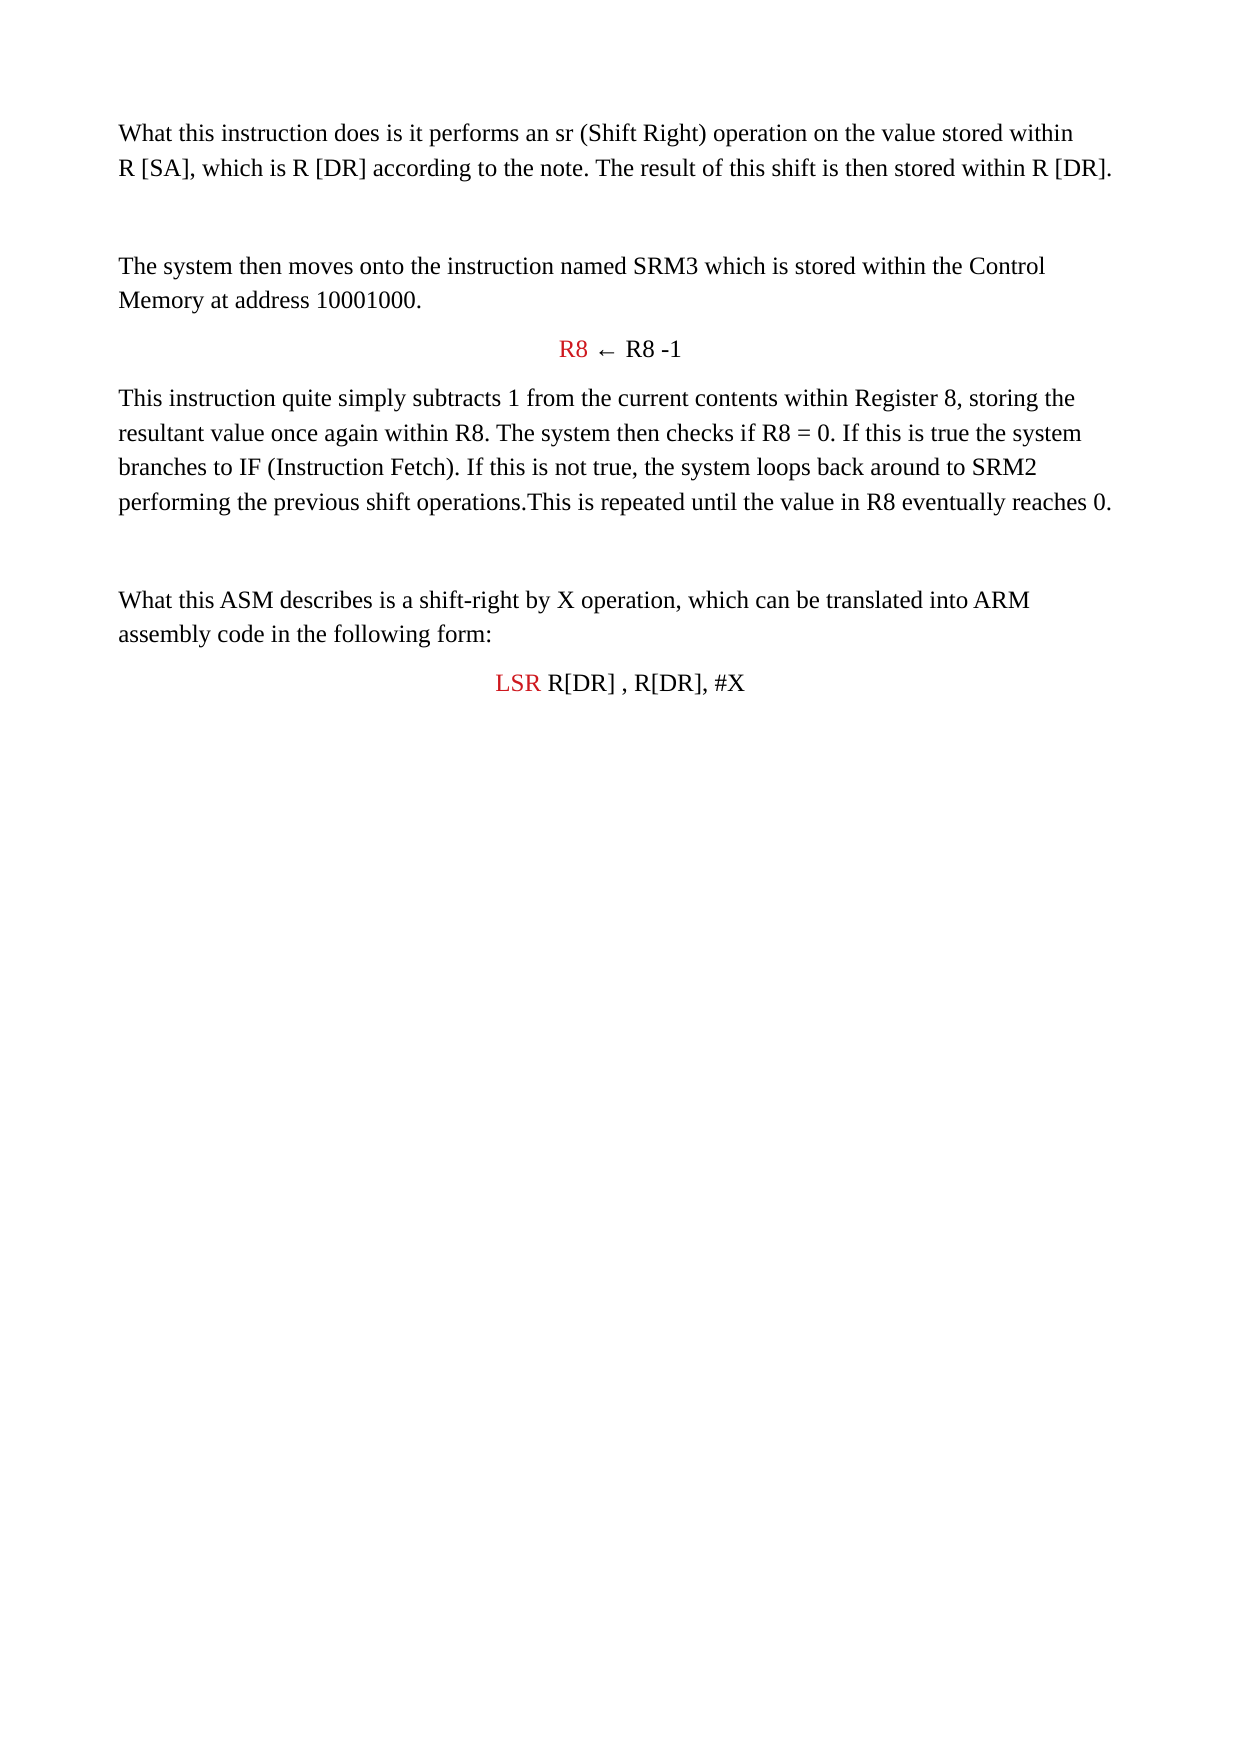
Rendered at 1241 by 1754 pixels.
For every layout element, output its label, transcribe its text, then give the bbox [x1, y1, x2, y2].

text What this instruction does is it performs an sr (Shift Right) operation on the value stored within R [SA], which is R [DR] according to the note. The result of this shift is then stored within R [DR]. [118, 118, 1122, 181]
text This instruction quite simply subtracts 1 from the current contents within Register 8, storing the resultant value once again within R8. The system then checks if R8 = 0. If this is true the system branches to IF (Instruction Fetch). If this is not true, the system loops back around to SRM2 performing the previous shift operations.This is repeated until the value in R8 eventually reaches 0. [118, 383, 1122, 516]
text R8 ← R8 -1 [118, 334, 1122, 363]
text The system then moves onto the instruction named SRM3 which is stored within the Control Memory at address 10001000. [118, 251, 1122, 314]
text What this ASM describes is a shift-right by X operation, which can be translated into ARM assembly code in the following form: [118, 585, 1122, 648]
text LSR R[DR] , R[DR], #X [118, 668, 1122, 697]
